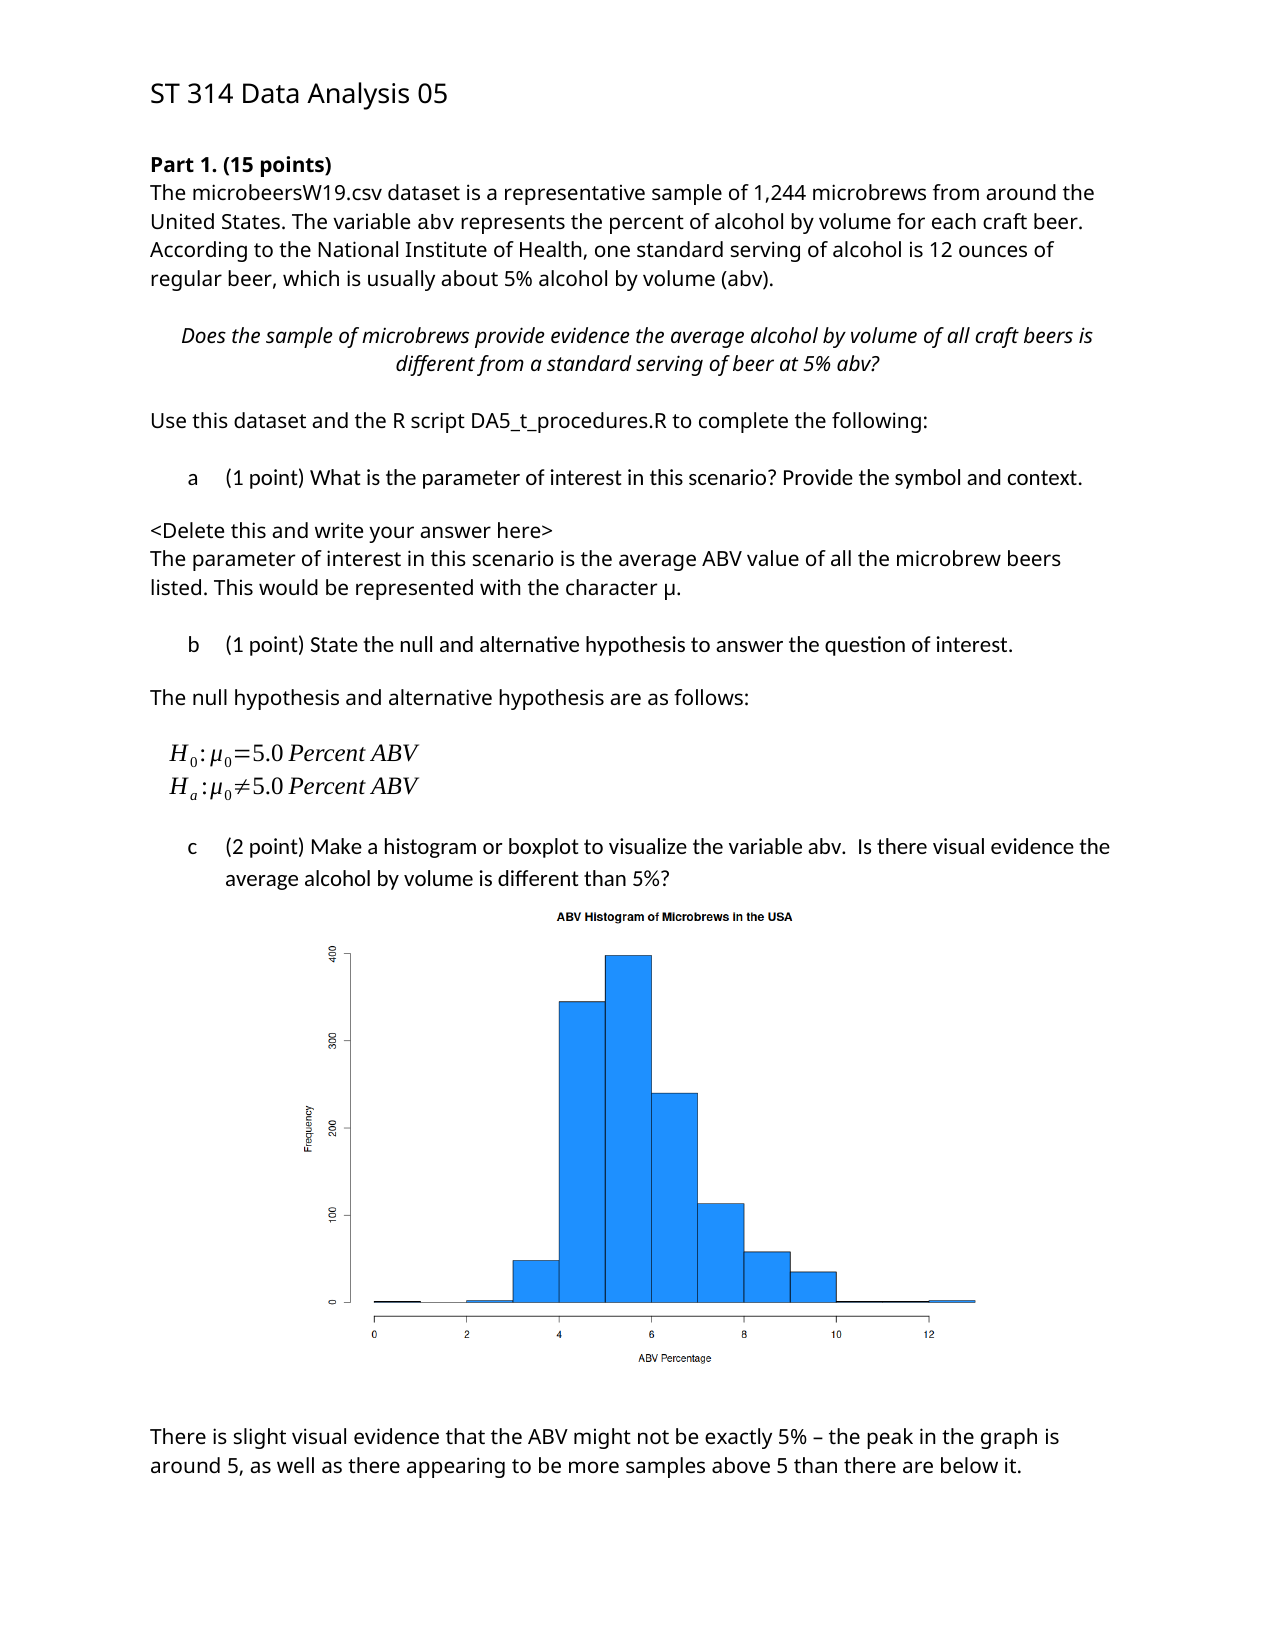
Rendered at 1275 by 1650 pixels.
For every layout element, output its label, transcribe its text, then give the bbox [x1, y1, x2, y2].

text The null hypothesis and alternative hypothesis are as follows: [150, 683, 1125, 711]
text The microbeersW19.csv dataset is a representative sample of 1,244 microbrews from around the United States. The variable abv represents the percent of alcohol by volume for each craft beer. According to the National Institute of Health, one standard serving of alcohol is 12 ounces of regular beer, which is usually about 5% alcohol by volume (abv). [150, 178, 1125, 292]
text Use this dataset and the R script DA5_t_procedures.R to complete the following: [150, 406, 1125, 434]
list (1 point) State the null and alternative hypothesis to answer the question of interest. [187, 630, 1125, 658]
list (2 point) Make a histogram or boxplot to visualize the variable abv. Is there visual evidence the average alcohol by volume is different than 5%? [187, 832, 1125, 892]
picture [302, 898, 979, 1369]
text <Delete this and write your answer here> [150, 516, 1125, 544]
list (1 point) What is the parameter of interest in this scenario? Provide the symbol and context. [187, 463, 1125, 491]
text The parameter of interest in this scenario is the average ABV value of all the microbrew beers listed. This would be represented with the character μ. [150, 544, 1125, 601]
text Does the sample of microbrews provide evidence the average alcohol by volume of all craft beers is different from a standard serving of beer at 5% abv? [150, 321, 1125, 378]
text Part 1. (15 points) [150, 150, 1125, 178]
text There is slight visual evidence that the ABV might not be exactly 5% – the peak in the graph is around 5, as well as there appearing to be more samples above 5 than there are below it. [150, 1422, 1125, 1479]
